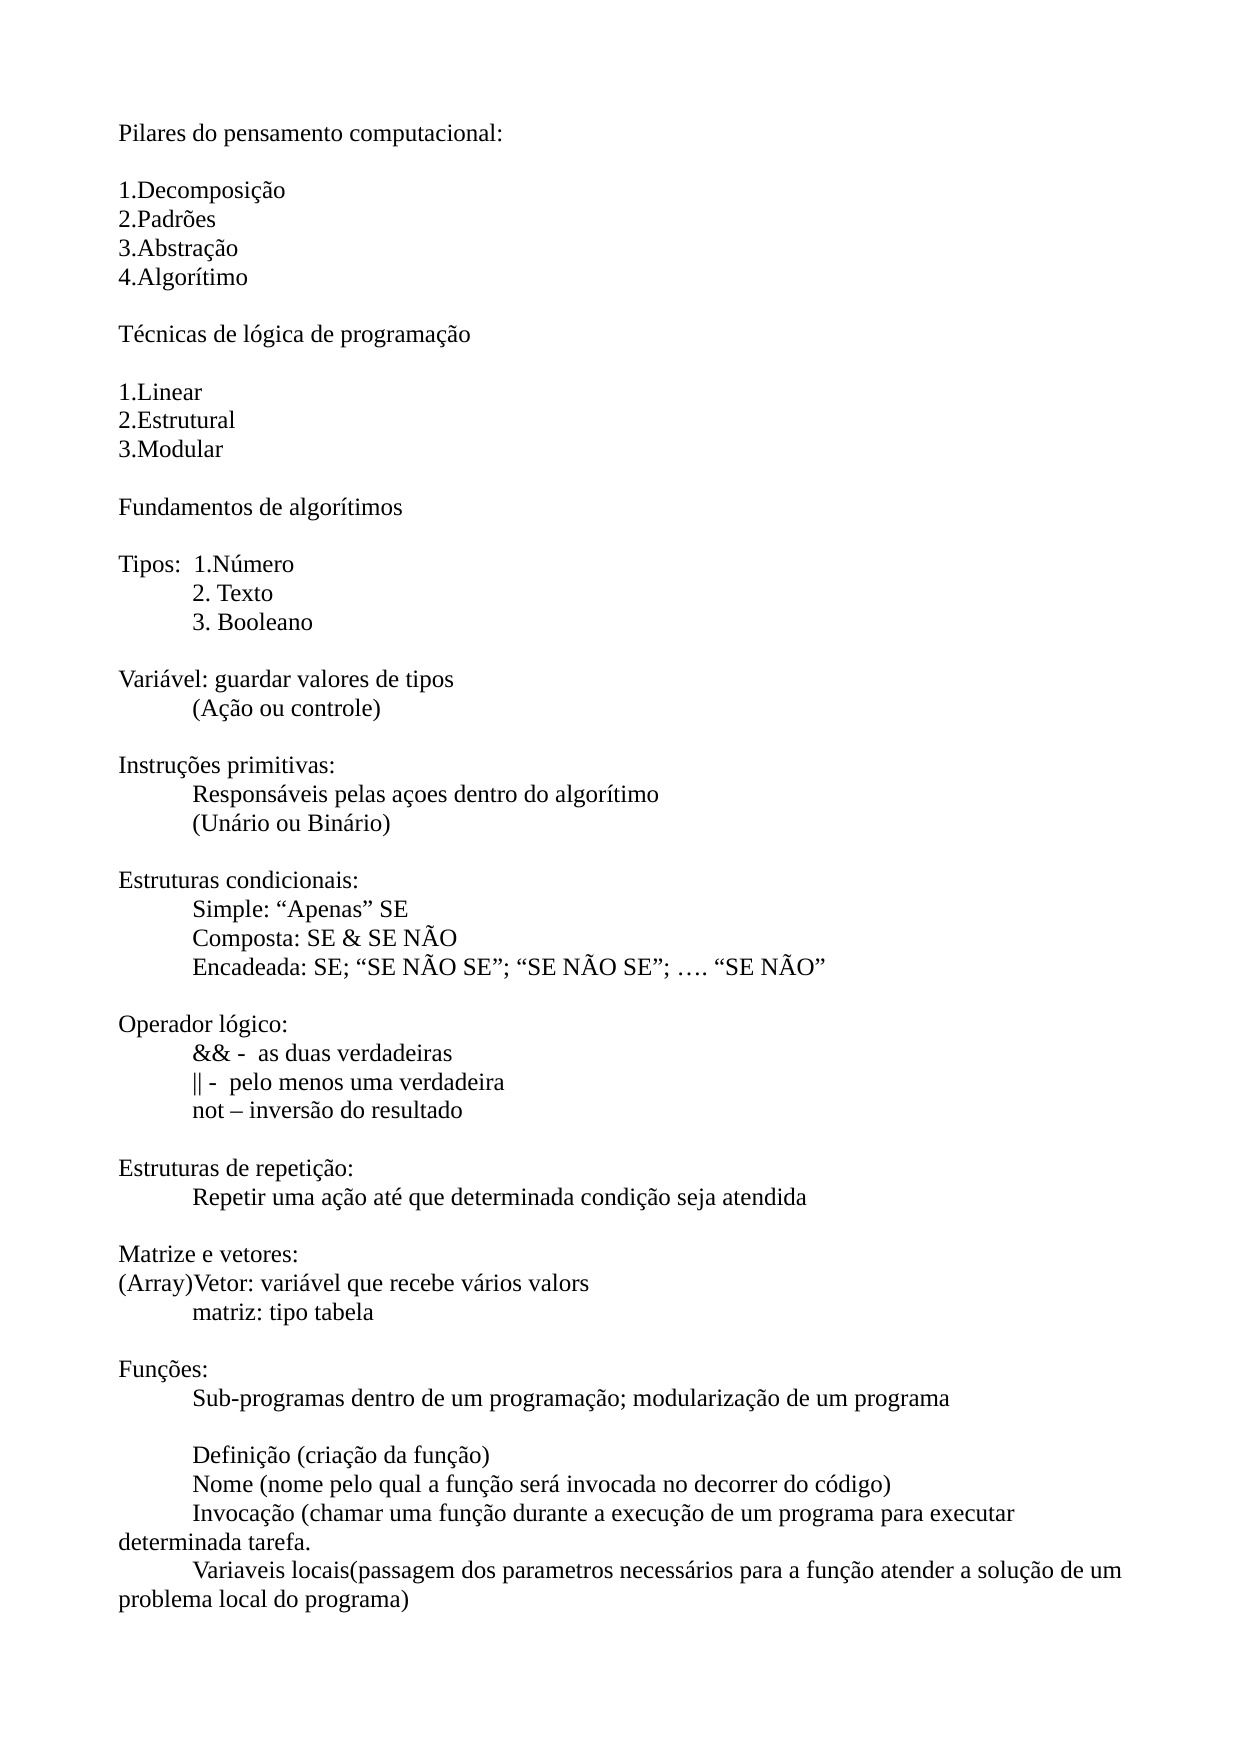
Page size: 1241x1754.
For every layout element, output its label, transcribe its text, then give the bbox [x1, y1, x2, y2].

text && - as duas verdadeiras [118, 1038, 1122, 1067]
text (Array)Vetor: variável que recebe vários valors [118, 1268, 1122, 1297]
text 2. Texto [118, 578, 1122, 607]
text Tipos: 1.Número [118, 549, 1122, 578]
text Fundamentos de algorítimos [118, 492, 1122, 521]
text 3.Modular [118, 434, 1122, 463]
text Estruturas de repetição: [118, 1153, 1122, 1182]
text Nome (nome pelo qual a função será invocada no decorrer do código) [118, 1469, 1122, 1498]
text 2.Estrutural [118, 406, 1122, 434]
text Encadeada: SE; “SE NÃO SE”; “SE NÃO SE”; …. “SE NÃO” [118, 952, 1122, 981]
text 2.Padrões [118, 204, 1122, 233]
text Composta: SE & SE NÃO [118, 923, 1122, 952]
text Variável: guardar valores de tipos [118, 664, 1122, 693]
text Matrize e vetores: [118, 1239, 1122, 1268]
text 3. Booleano [118, 607, 1122, 636]
text Simple: “Apenas” SE [118, 894, 1122, 923]
text Estruturas condicionais: [118, 866, 1122, 894]
text Variaveis locais(passagem dos parametros necessários para a função atender a solução de um problema local do programa) [118, 1556, 1122, 1613]
text Definição (criação da função) [118, 1441, 1122, 1469]
text (Unário ou Binário) [118, 808, 1122, 837]
text Invocação (chamar uma função durante a execução de um programa para executar determinada tarefa. [118, 1498, 1122, 1556]
text not – inversão do resultado [118, 1096, 1122, 1124]
text Sub-programas dentro de um programação; modularização de um programa [118, 1383, 1122, 1412]
text Pilares do pensamento computacional: [118, 118, 1122, 147]
text 4.Algorítimo [118, 262, 1122, 291]
text Operador lógico: [118, 1009, 1122, 1038]
text 3.Abstração [118, 233, 1122, 262]
text Técnicas de lógica de programação [118, 319, 1122, 348]
text || - pelo menos uma verdadeira [118, 1067, 1122, 1096]
text matriz: tipo tabela [118, 1297, 1122, 1326]
text 1.Decomposição [118, 176, 1122, 204]
text Instruções primitivas: [118, 751, 1122, 779]
text (Ação ou controle) [118, 693, 1122, 722]
text 1.Linear [118, 377, 1122, 406]
text Responsáveis pelas açoes dentro do algorítimo [118, 779, 1122, 808]
text Funções: [118, 1354, 1122, 1383]
text Repetir uma ação até que determinada condição seja atendida [118, 1182, 1122, 1211]
